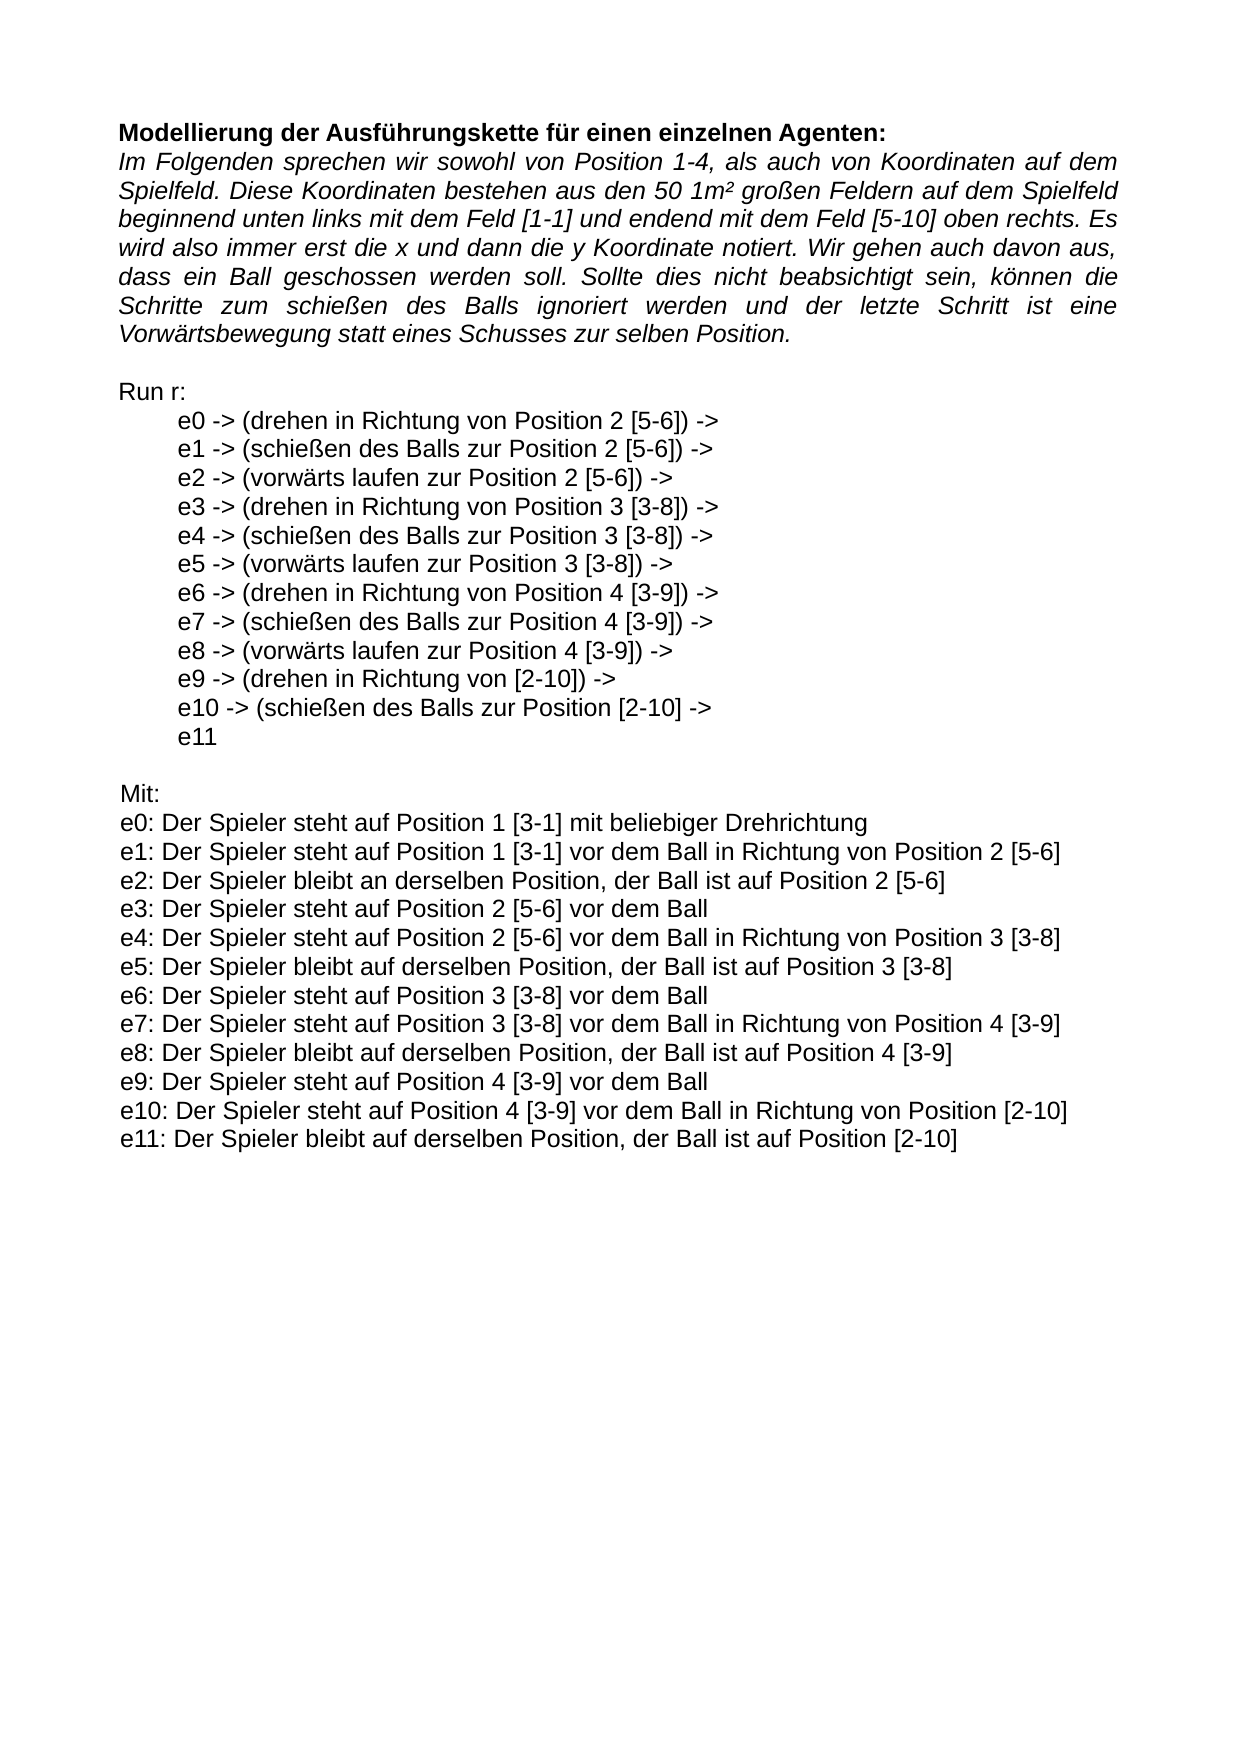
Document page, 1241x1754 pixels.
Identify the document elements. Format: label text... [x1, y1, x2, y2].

text e8: Der Spieler bleibt auf derselben Position, der Ball ist auf Position 4 [3-9] [120, 1038, 1122, 1067]
text e2 -> (vorwärts laufen zur Position 2 [5-6]) -> [177, 463, 1122, 492]
text e11 [177, 722, 1122, 751]
text e10 -> (schießen des Balls zur Position [2-10] -> [177, 693, 1122, 722]
text e3 -> (drehen in Richtung von Position 3 [3-8]) -> [177, 492, 1122, 521]
text e1: Der Spieler steht auf Position 1 [3-1] vor dem Ball in Richtung von Position 2 [5-6] [120, 837, 1122, 866]
text e2: Der Spieler bleibt an derselben Position, der Ball ist auf Position 2 [5-6] [120, 866, 1122, 894]
text e7: Der Spieler steht auf Position 3 [3-8] vor dem Ball in Richtung von Position 4 [3-9] [120, 1009, 1122, 1038]
text e7 -> (schießen des Balls zur Position 4 [3-9]) -> [177, 607, 1122, 636]
text e4 -> (schießen des Balls zur Position 3 [3-8]) -> [177, 521, 1122, 549]
text e5: Der Spieler bleibt auf derselben Position, der Ball ist auf Position 3 [3-8] [120, 952, 1122, 981]
text e1 -> (schießen des Balls zur Position 2 [5-6]) -> [177, 434, 1122, 463]
text Run r: [118, 377, 1122, 406]
text e4: Der Spieler steht auf Position 2 [5-6] vor dem Ball in Richtung von Position 3 [3-8] [120, 923, 1122, 952]
text Modellierung der Ausführungskette für einen einzelnen Agenten: [118, 118, 1122, 147]
text e6: Der Spieler steht auf Position 3 [3-8] vor dem Ball [120, 981, 1122, 1009]
text e9: Der Spieler steht auf Position 4 [3-9] vor dem Ball [120, 1067, 1122, 1096]
text e10: Der Spieler steht auf Position 4 [3-9] vor dem Ball in Richtung von Position [2-10] [120, 1096, 1122, 1124]
text Mit: [120, 779, 1122, 808]
text e9 -> (drehen in Richtung von [2-10]) -> [177, 664, 1122, 693]
text e11: Der Spieler bleibt auf derselben Position, der Ball ist auf Position [2-10] [120, 1124, 1122, 1153]
text e3: Der Spieler steht auf Position 2 [5-6] vor dem Ball [120, 894, 1122, 923]
text e8 -> (vorwärts laufen zur Position 4 [3-9]) -> [177, 636, 1122, 664]
text e5 -> (vorwärts laufen zur Position 3 [3-8]) -> [177, 549, 1122, 578]
text Im Folgenden sprechen wir sowohl von Position 1-4, als auch von Koordinaten auf dem Spielfeld. Diese Koordinaten bestehen aus den 50 1m² großen Feldern auf dem Spielfeld beginnend unten links mit dem Feld [1-1] und endend mit dem Feld [5-10] oben rechts. Es wird also immer erst die x und dann die y Koordinate notiert. Wir gehen auch davon aus, dass ein Ball geschossen werden soll. Sollte dies nicht beabsichtigt sein, können die Schritte zum schießen des Balls ignoriert werden und der letzte Schritt ist eine Vorwärtsbewegung statt eines Schusses zur selben Position. [118, 147, 1122, 348]
text e0 -> (drehen in Richtung von Position 2 [5-6]) -> [177, 406, 1122, 434]
text e0: Der Spieler steht auf Position 1 [3-1] mit beliebiger Drehrichtung [120, 808, 1122, 837]
text e6 -> (drehen in Richtung von Position 4 [3-9]) -> [177, 578, 1122, 607]
